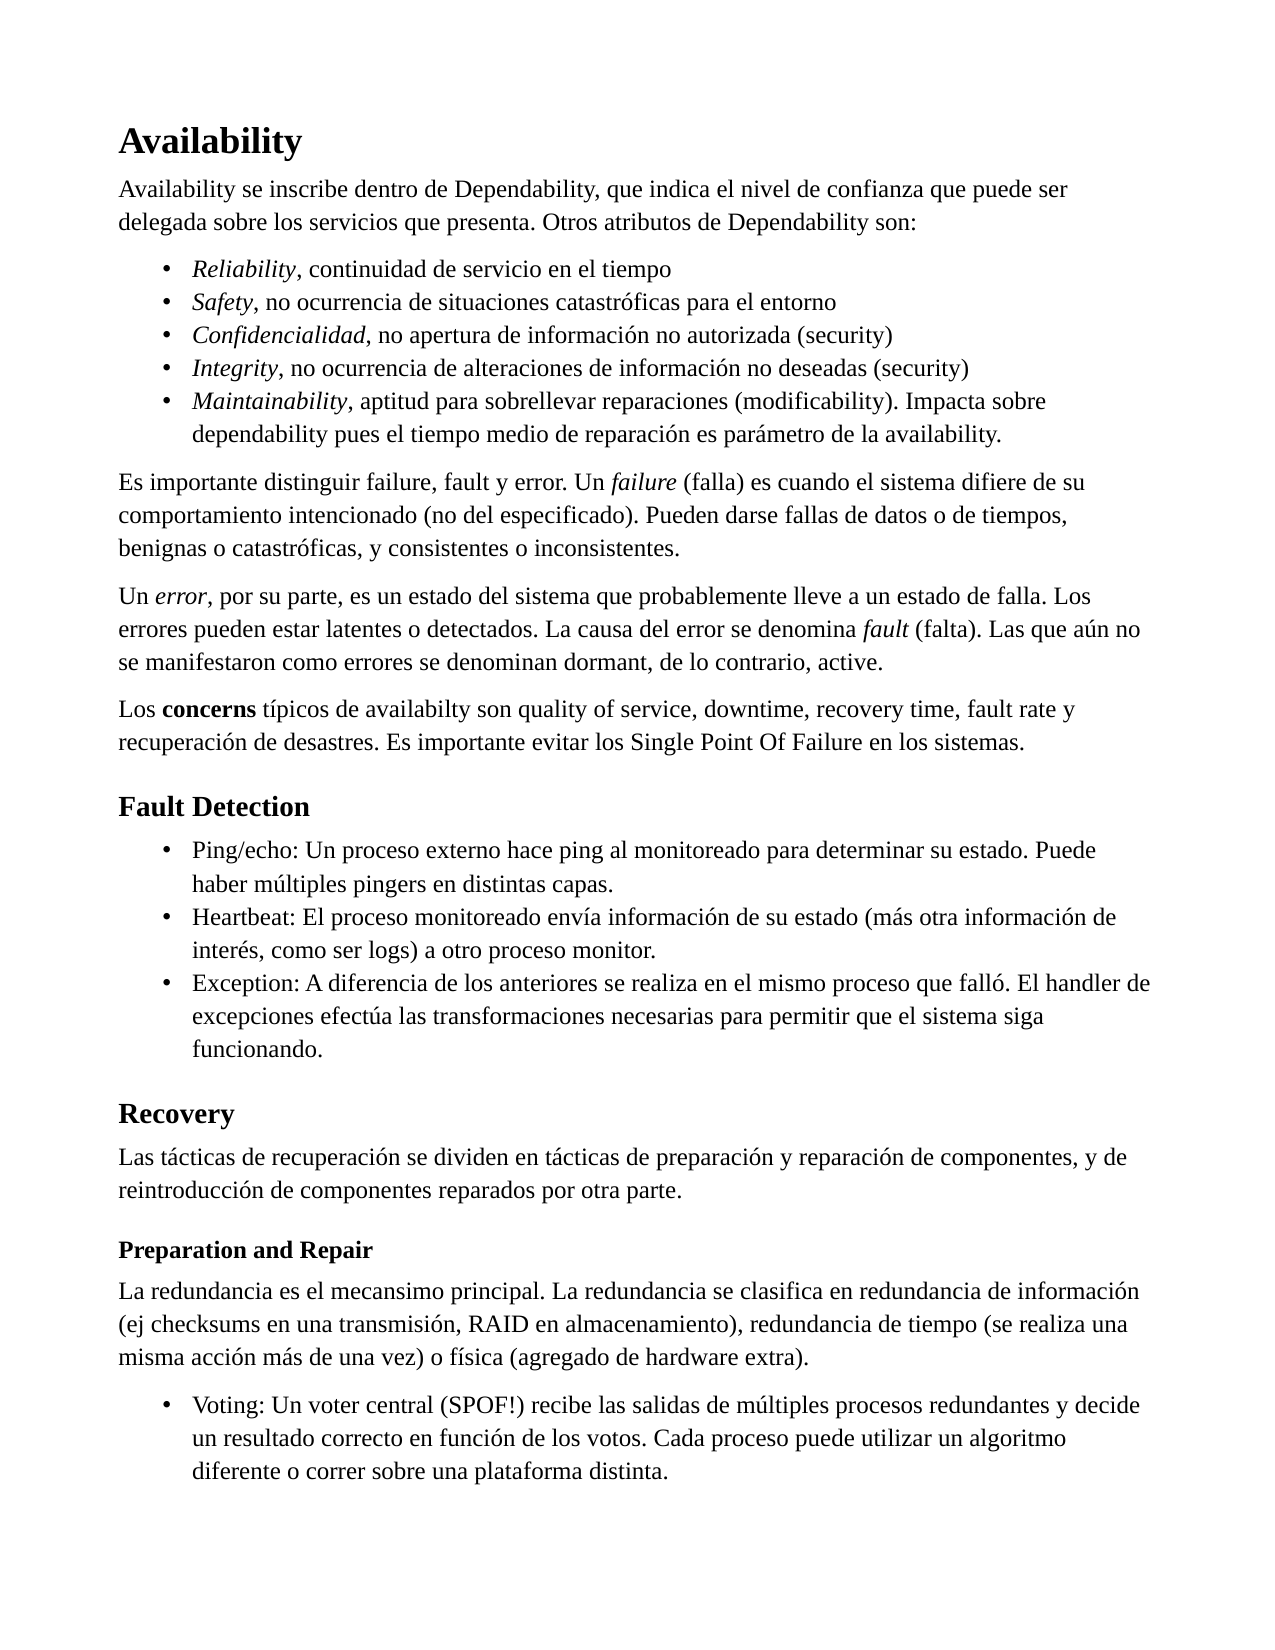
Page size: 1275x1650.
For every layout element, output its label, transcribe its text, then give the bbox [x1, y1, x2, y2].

list Heartbeat: El proceso monitoreado envía información de su estado (más otra información de interés, como ser logs) a otro proceso monitor. [162, 902, 1157, 963]
list Confidencialidad, no apertura de información no autorizada (security) [162, 320, 1157, 349]
list Voting: Un voter central (SPOF!) recibe las salidas de múltiples procesos redundantes y decide un resultado correcto en función de los votos. Cada proceso puede utilizar un algoritmo diferente o correr sobre una plataforma distinta. [162, 1390, 1157, 1485]
text Availability se inscribe dentro de Dependability, que indica el nivel de confianza que puede ser delegada sobre los servicios que presenta. Otros atributos de Dependability son: [118, 174, 1157, 236]
subtitle Recovery [118, 1096, 1157, 1129]
list Safety, no ocurrencia de situaciones catastróficas para el entorno [162, 287, 1157, 316]
subtitle Fault Detection [118, 789, 1157, 823]
list Integrity, no ocurrencia de alteraciones de información no deseadas (security) [162, 353, 1157, 382]
list Ping/echo: Un proceso externo hace ping al monitoreado para determinar su estado. Puede haber múltiples pingers en distintas capas. [162, 836, 1157, 897]
text Un error, por su parte, es un estado del sistema que probablemente lleve a un estado de falla. Los errores pueden estar latentes o detectados. La causa del error se denomina fault (falta). Las que aún no se manifestaron como errores se denominan dormant, de lo contrario, active. [118, 581, 1157, 676]
subtitle Availability [118, 118, 1157, 161]
list Exception: A diferencia de los anteriores se realiza en el mismo proceso que falló. El handler de excepciones efectúa las transformaciones necesarias para permitir que el sistema siga funcionando. [162, 968, 1157, 1062]
text Es importante distinguir failure, fault y error. Un failure (falla) es cuando el sistema difiere de su comportamiento intencionado (no del especificado). Pueden darse fallas de datos o de tiempos, benignas o catastróficas, y consistentes o inconsistentes. [118, 467, 1157, 562]
list Reliability, continuidad de servicio en el tiempo [162, 254, 1157, 283]
text Las tácticas de recuperación se dividen en tácticas de preparación y reparación de componentes, y de reintroducción de componentes reparados por otra parte. [118, 1142, 1157, 1204]
text Los concerns típicos de availabilty son quality of service, downtime, recovery time, fault rate y recuperación de desastres. Es importante evitar los Single Point Of Failure en los sistemas. [118, 694, 1157, 756]
list Maintainability, aptitud para sobrellevar reparaciones (modificability). Impacta sobre dependability pues el tiempo medio de reparación es parámetro de la availability. [162, 386, 1157, 448]
text La redundancia es el mecansimo principal. La redundancia se clasifica en redundancia de información (ej checksums en una transmisión, RAID en almacenamiento), redundancia de tiempo (se realiza una misma acción más de una vez) o física (agregado de hardware extra). [118, 1276, 1157, 1371]
subtitle Preparation and Repair [118, 1235, 1157, 1264]
